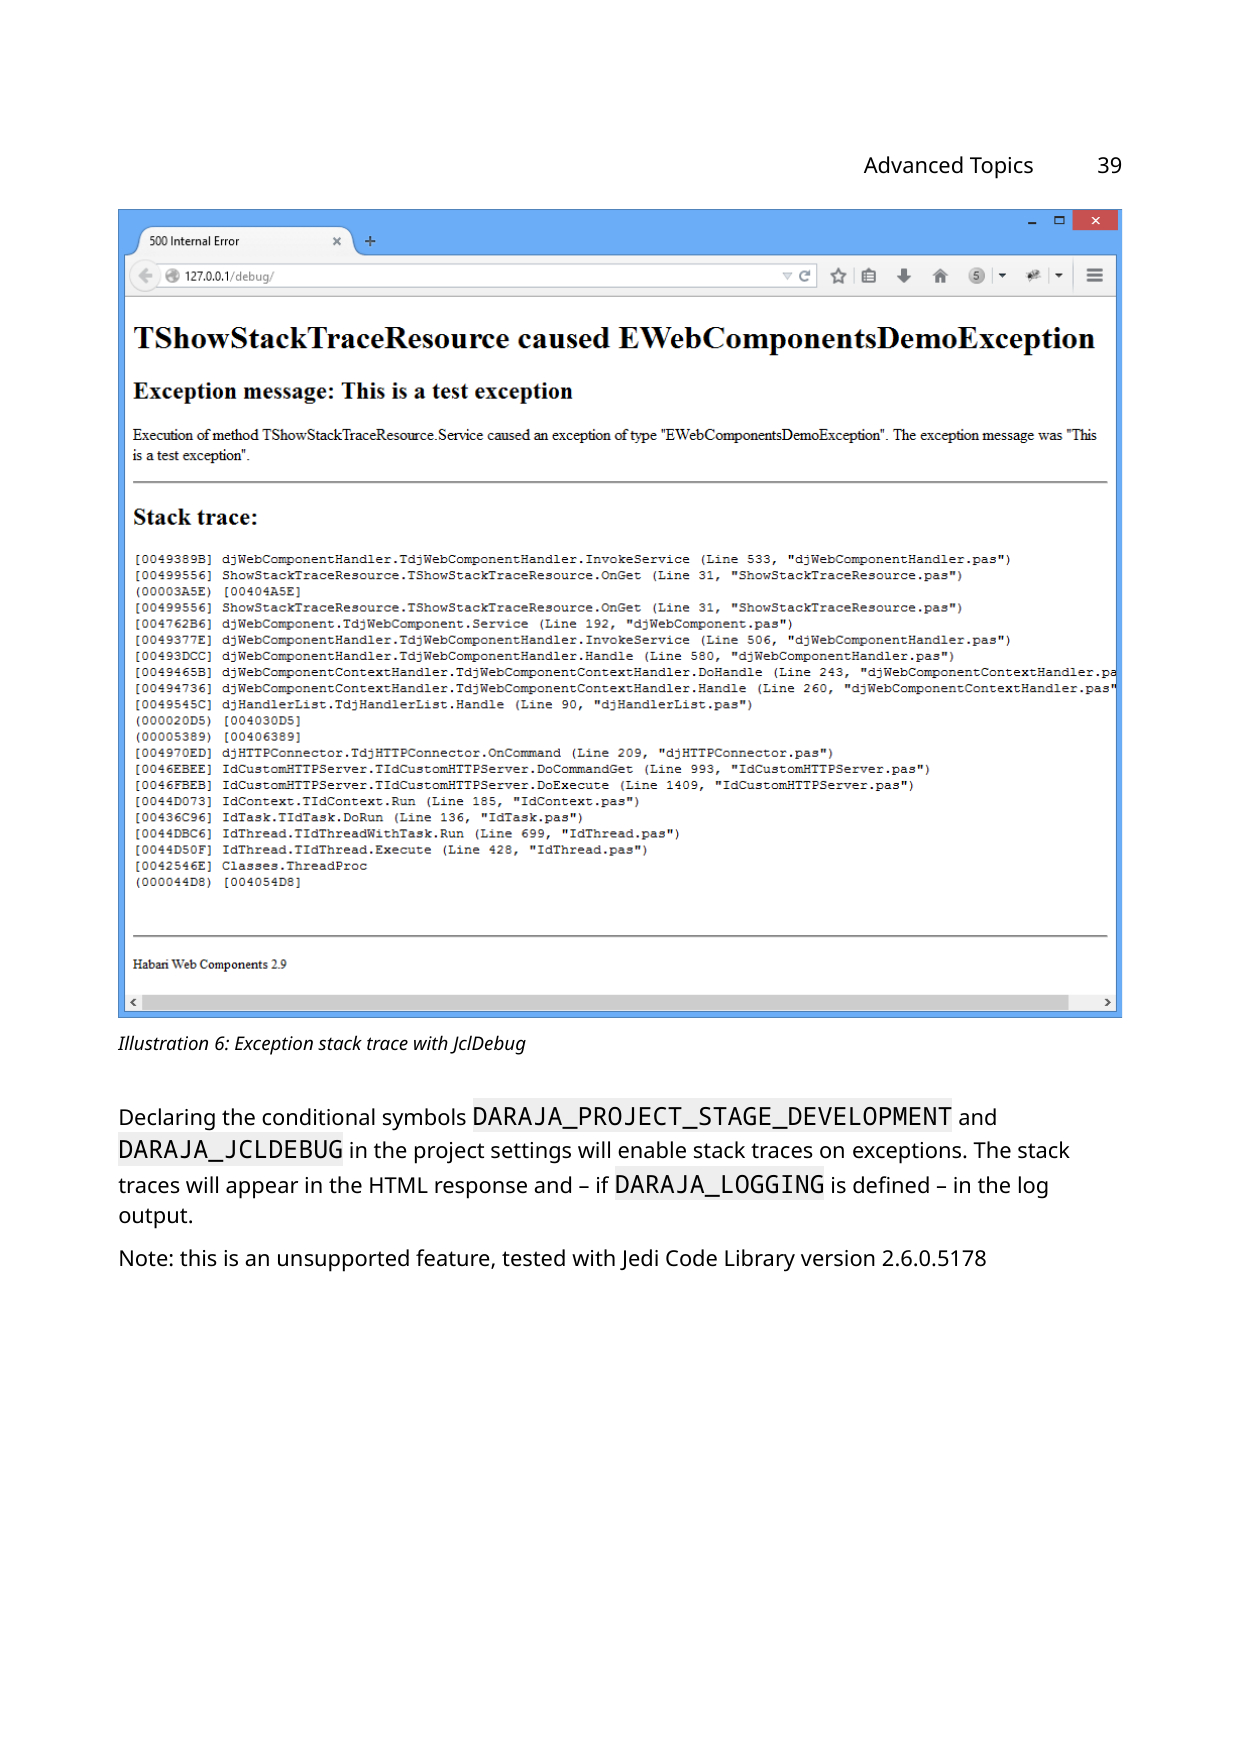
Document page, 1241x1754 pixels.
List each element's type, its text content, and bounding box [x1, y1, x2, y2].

text Declaring the conditional symbols DARAJA_PROJECT_STAGE_DEVELOPMENT and DARAJA_JCLDEBUG in the project settings will enable stack traces on exceptions. The stack traces will appear in the HTML response and – if DARAJA_LOGGING is defined – in the log output. [118, 1098, 1122, 1230]
text Note: this is an unsupported feature, tested with Jedi Code Library version 2.6.0.5178 [118, 1243, 1122, 1272]
text Illustration 6: Exception stack trace with JclDebug [118, 1018, 1122, 1056]
picture [118, 209, 1123, 1018]
